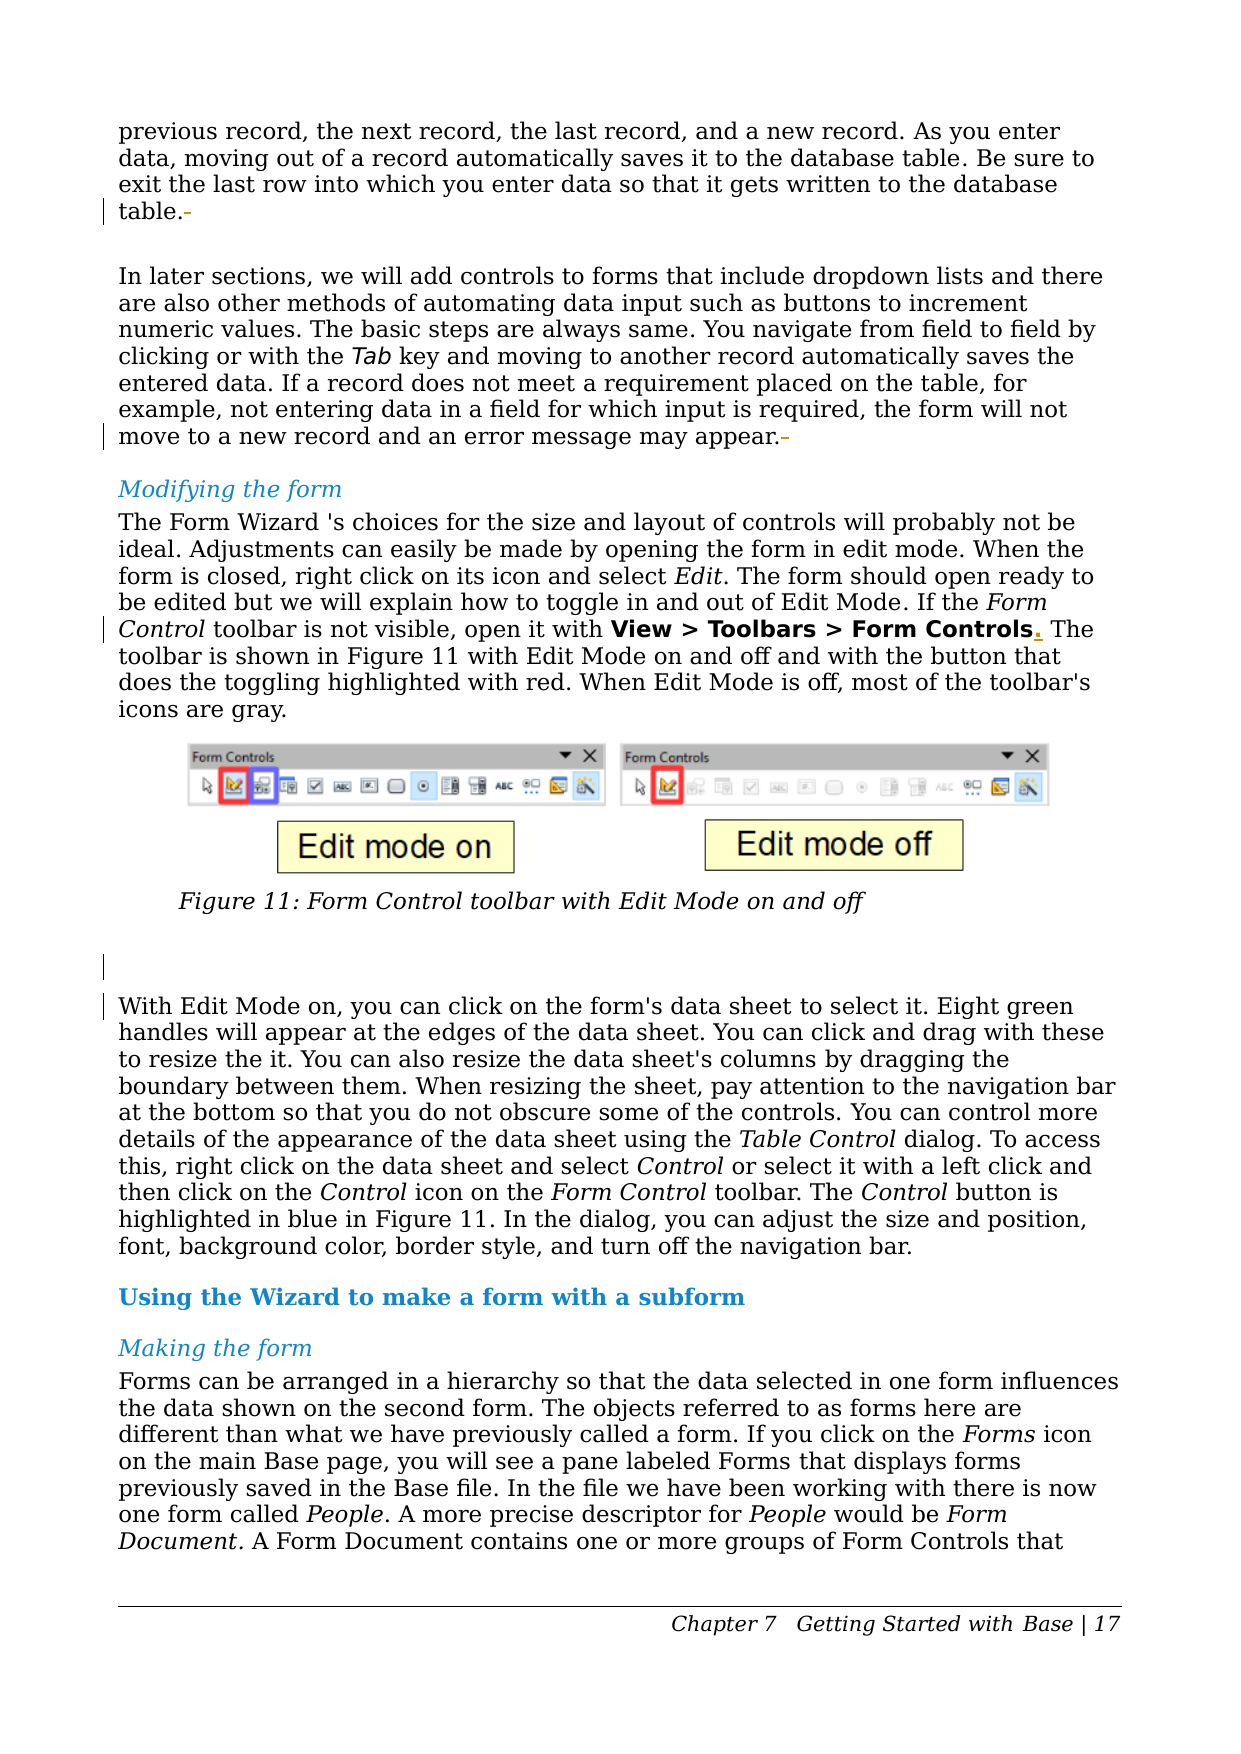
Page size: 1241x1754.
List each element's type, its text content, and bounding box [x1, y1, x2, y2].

picture [181, 735, 1060, 888]
text previous record, the next record, the last record, and a new record. As you enter data, moving out of a record automatically saves it to the database table. Be sure to exit the last row into which you enter data so that it gets written to the database table. [118, 118, 1122, 225]
subtitle Making the form [118, 1335, 1122, 1362]
text With Edit Mode on, you can click on the form's data sheet to select it. Eight green handles will appear at the edges of the data sheet. You can click and drag with these to resize the it. You can also resize the data sheet's columns by dragging the boundary between them. When resizing the sheet, pay attention to the navigation bar at the bottom so that you do not obscure some of the controls. You can control more details of the appearance of the data sheet using the Table Control dialog. To access this, right click on the data sheet and select Control or select it with a left click and then click on the Control icon on the Form Control toolbar. The Control button is highlighted in blue in Figure 11. In the dialog, you can adjust the size and position, font, background color, border style, and turn off the navigation bar. [118, 993, 1122, 1259]
text Figure 11: Form Control toolbar with Edit Mode on and off [178, 735, 1062, 914]
text Forms can be arranged in a hierarchy so that the data selected in one form influences the data shown on the second form. The objects referred to as forms here are different than what we have previously called a form. If you click on the Forms icon on the main Base page, you will see a pane labeled Forms that displays forms previously saved in the Base file. In the file we have been working with there is now one form called People. A more precise descriptor for People would be Form Document. A Form Document contains one or more groups of Form Controls that [118, 1368, 1122, 1555]
subtitle Using the Wizard to make a form with a subform [118, 1284, 1122, 1311]
text The Form Wizard 's choices for the size and layout of controls will probably not be ideal. Adjustments can easily be made by opening the form in edit mode. When the form is closed, right click on its icon and select Edit. The form should open ready to be edited but we will explain how to toggle in and out of Edit Mode. If the Form Control toolbar is not visible, open it with View > Toolbars > Form Controls. The toolbar is shown in Figure 11 with Edit Mode on and off and with the button that does the toggling highlighted with red. When Edit Mode is off, most of the toolbar's icons are gray. [118, 509, 1122, 723]
text In later sections, we will add controls to forms that include dropdown lists and there are also other methods of automating data input such as buttons to increment numeric values. The basic steps are always same. You navigate from field to field by clicking or with the Tab key and moving to another record automatically saves the entered data. If a record does not meet a requirement placed on the table, for example, not entering data in a field for which input is required, the form will not move to a new record and an error message may appear. [118, 263, 1122, 450]
subtitle Modifying the form [118, 476, 1122, 503]
